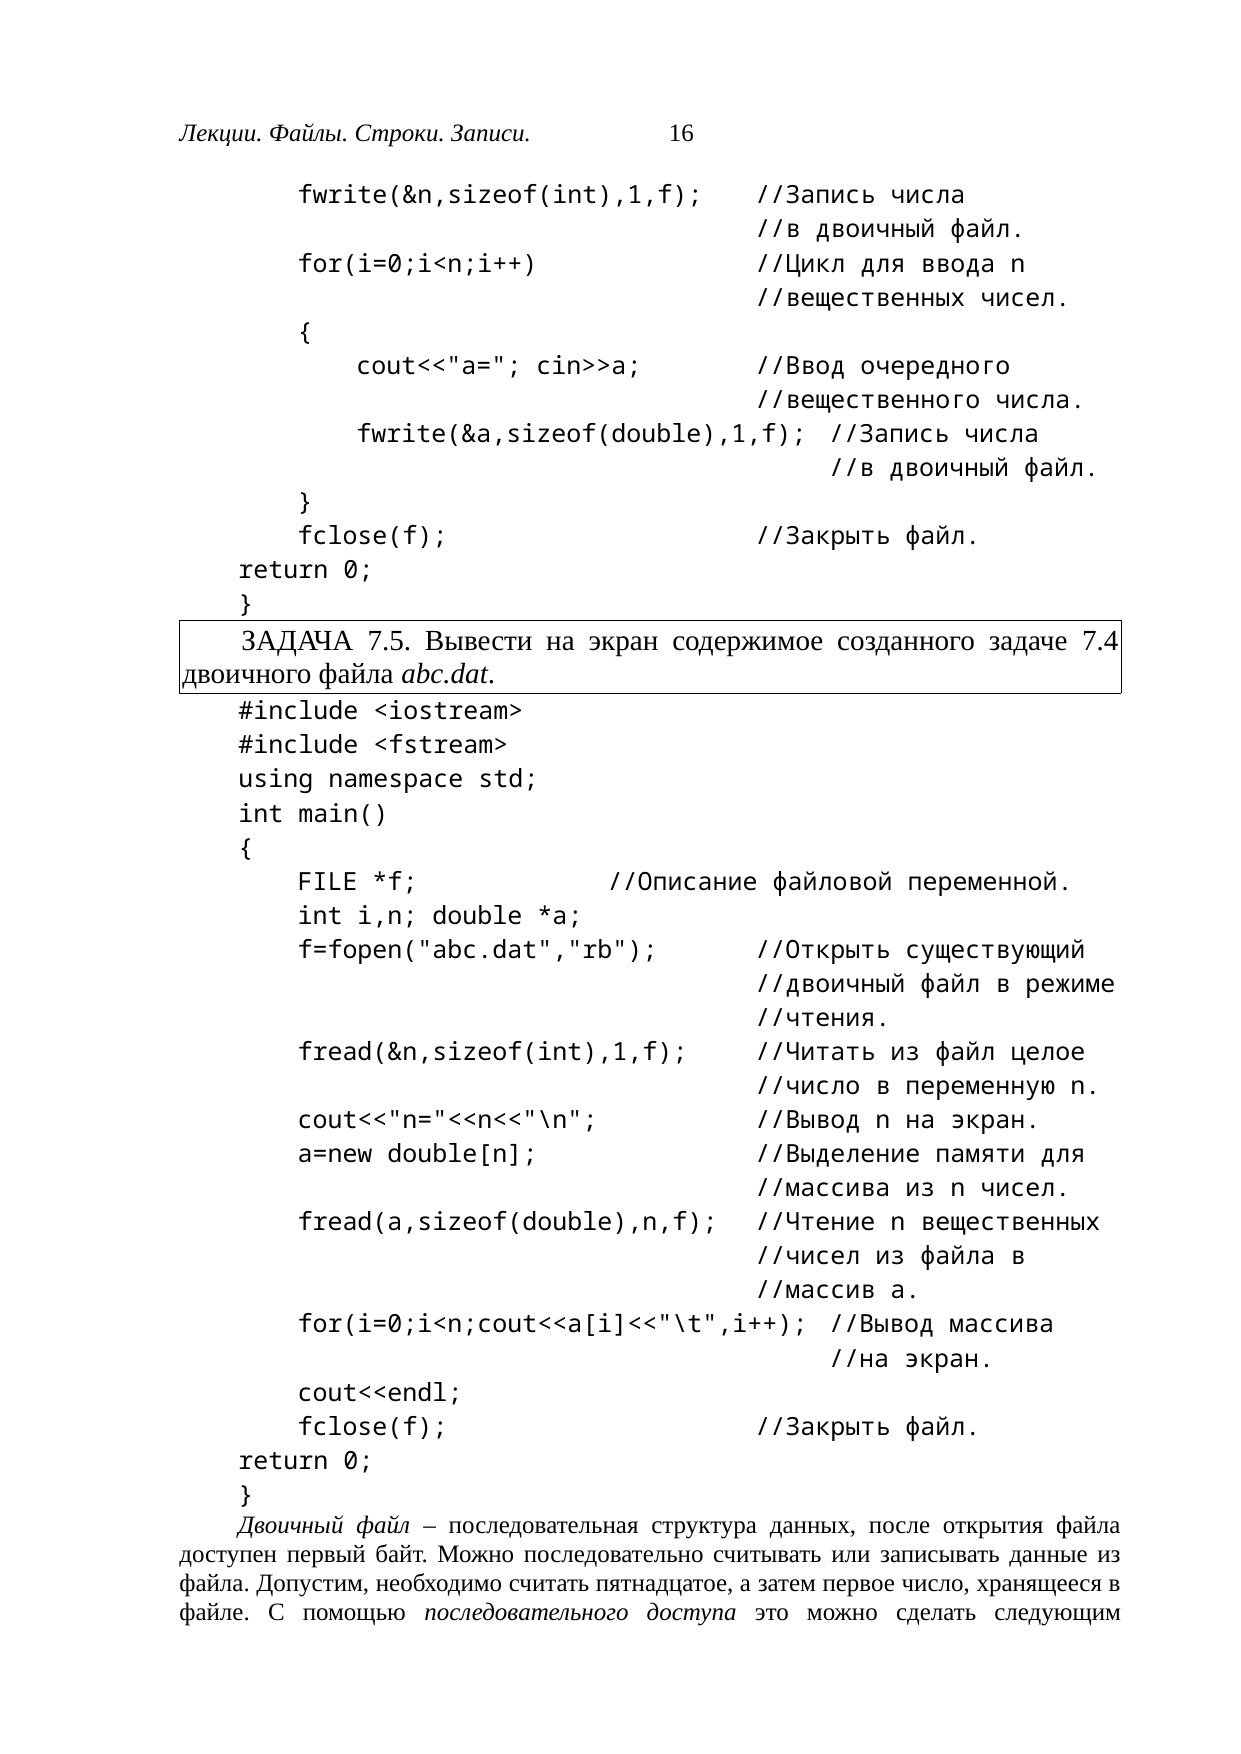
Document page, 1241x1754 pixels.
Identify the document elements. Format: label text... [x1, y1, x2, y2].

text //массив a. [238, 1272, 1121, 1306]
text for(i=0;i<n;cout<<a[i]<<"\t",i++); //Вывод массива [238, 1306, 1121, 1340]
text cout<<"n="<<n<<"\n"; //Вывод n на экран. [238, 1102, 1121, 1136]
text #include <iostream> [238, 694, 1121, 727]
text { [238, 829, 1121, 863]
text a=new double[n]; //Выделение памяти для [238, 1136, 1121, 1170]
text fwrite(&n,sizeof(int),1,f); //Запись числа [238, 177, 1121, 211]
text Двоичный файл – последовательная структура данных, после открытия файла доступен первый байт. Можно последовательно считывать или записывать данные из файла. Допустим, необходимо считать пятнадцатое, а затем первое число, хранящееся в файле. С помощью последовательного доступа это можно сделать следующим [179, 1511, 1121, 1626]
text { [238, 313, 1121, 347]
text //в двоичный файл. [238, 211, 1121, 245]
text } [238, 484, 1121, 518]
text //массива из n чисел. [238, 1170, 1121, 1204]
text for(i=0;i<n;i++) //Цикл для ввода n [238, 245, 1121, 279]
text fwrite(&a,sizeof(double),1,f); //Запись числа [238, 416, 1121, 449]
text } [238, 586, 1121, 620]
text ЗАДАЧА 7.5. Вывести на экран содержимое созданного задаче 7.4 двоичного файла abc.dat. [180, 621, 1121, 693]
text return 0; [238, 552, 1121, 586]
text int i,n; double *a; [238, 897, 1121, 931]
text //двоичный файл в режиме [238, 966, 1121, 999]
text using namespace std; [238, 761, 1121, 795]
text //вещественного числа. [238, 381, 1121, 416]
text f=fopen("abc.dat","rb"); //Открыть существующий [238, 931, 1121, 966]
text } [238, 1476, 1121, 1511]
text #include <fstream> [238, 727, 1121, 761]
text //чтения. [238, 999, 1121, 1034]
text //на экран. [238, 1340, 1121, 1374]
text cout<<endl; [238, 1374, 1121, 1408]
text cout<<"a="; cin>>a; //Ввод очередного [238, 347, 1121, 381]
text //в двоичный файл. [238, 449, 1121, 484]
text //чисел из файла в [238, 1238, 1121, 1272]
text //вещественных чисел. [238, 279, 1121, 313]
text return 0; [238, 1442, 1121, 1476]
text FILE *f; //Описание файловой переменной. [238, 863, 1121, 897]
text fread(&n,sizeof(int),1,f); //Читать из файл целое [238, 1034, 1121, 1068]
text int main() [238, 795, 1121, 829]
text fclose(f); //Закрыть файл. [238, 518, 1121, 552]
text fclose(f); //Закрыть файл. [238, 1408, 1121, 1442]
text fread(a,sizeof(double),n,f); //Чтение n вещественных [238, 1204, 1121, 1238]
text //число в переменную n. [238, 1068, 1121, 1102]
